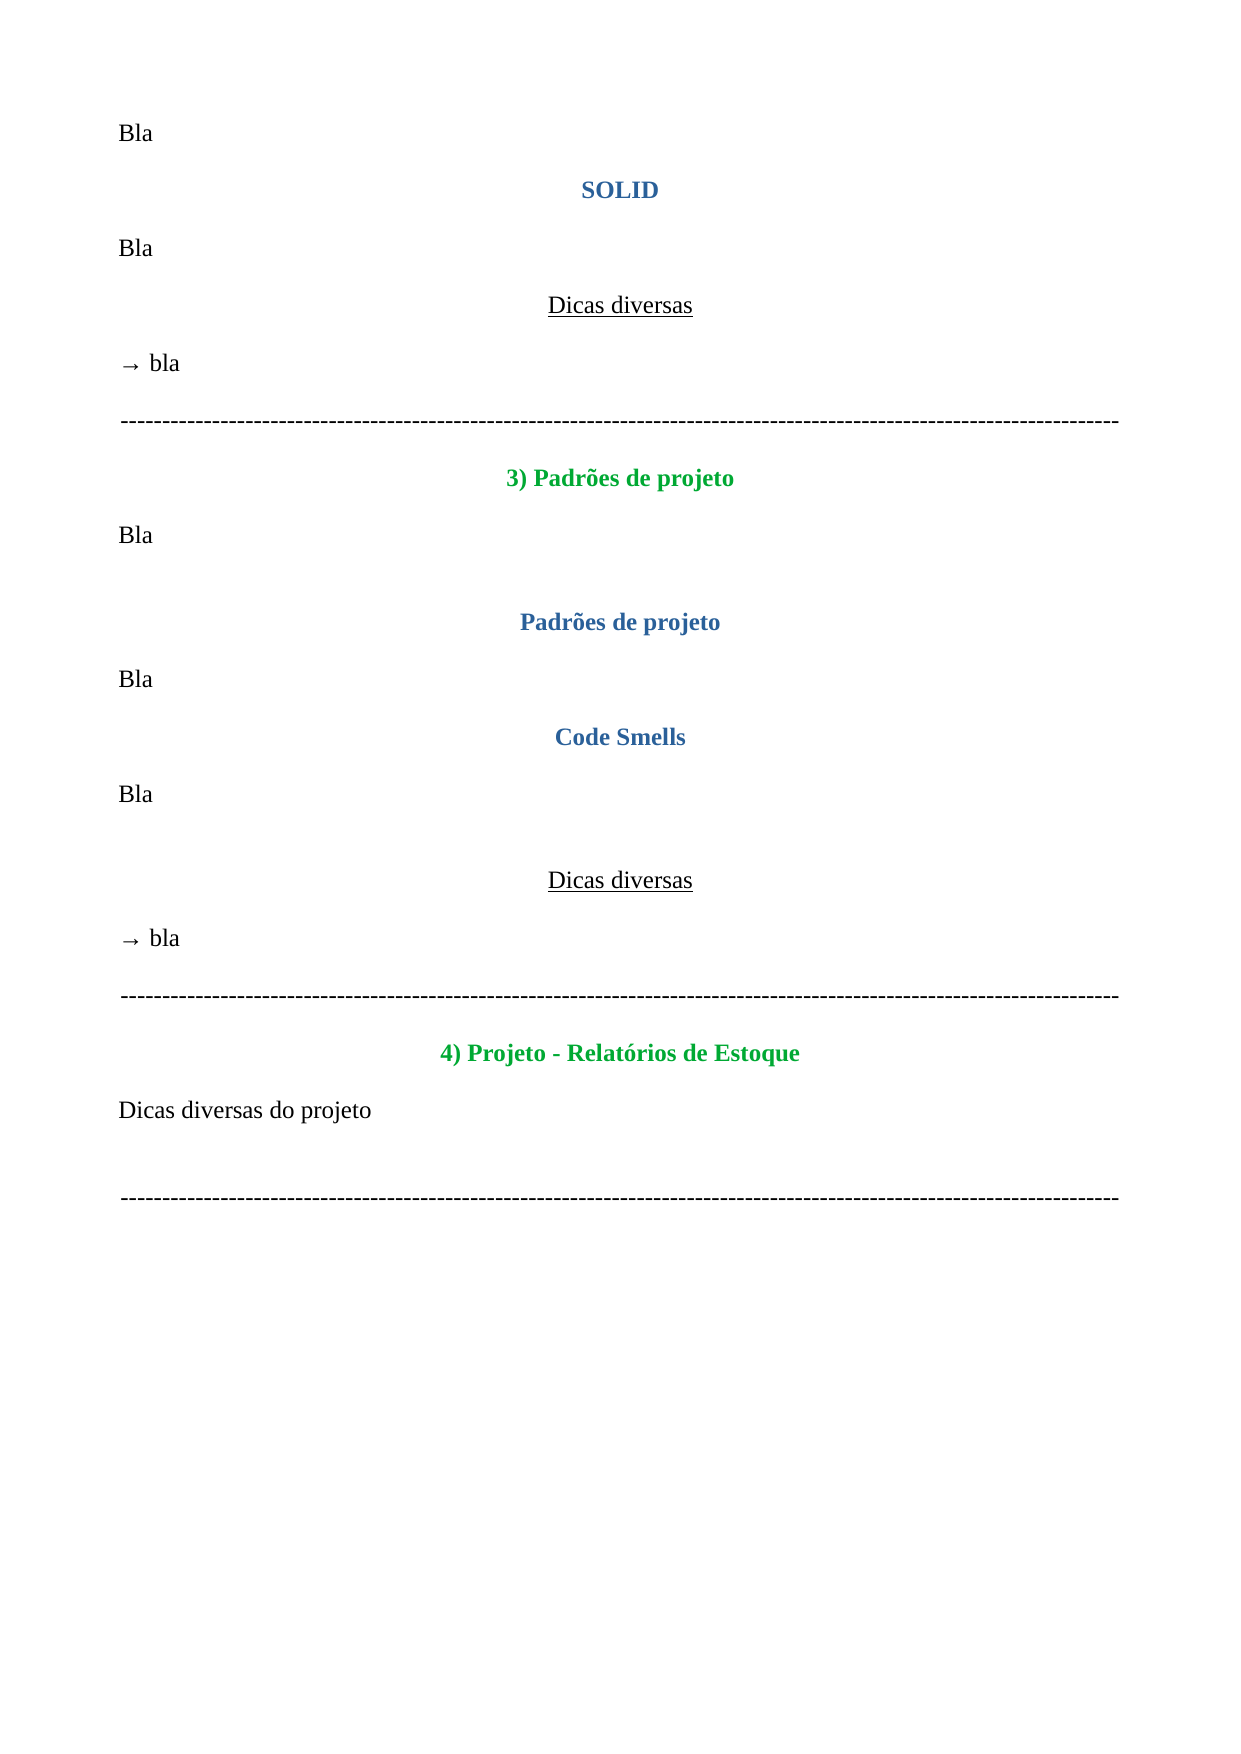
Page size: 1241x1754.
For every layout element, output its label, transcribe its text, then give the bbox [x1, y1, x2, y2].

text Dicas diversas [118, 866, 1122, 894]
text 4) Projeto - Relatórios de Estoque [118, 1038, 1122, 1067]
text → bla [118, 923, 1122, 952]
text Bla [118, 118, 1122, 147]
text Padrões de projeto [118, 607, 1122, 636]
text Code Smells [118, 722, 1122, 751]
text ------------------------------------------------------------------------------------------------------------------------ [118, 981, 1122, 1009]
text → bla [118, 348, 1122, 377]
text Bla [118, 664, 1122, 693]
text Bla [118, 779, 1122, 808]
text Dicas diversas [118, 291, 1122, 319]
text Bla [118, 233, 1122, 262]
text 3) Padrões de projeto [118, 463, 1122, 492]
text SOLID [118, 176, 1122, 204]
text Dicas diversas do projeto [118, 1096, 1122, 1124]
text Bla [118, 521, 1122, 549]
text ------------------------------------------------------------------------------------------------------------------------ [118, 406, 1122, 434]
text ------------------------------------------------------------------------------------------------------------------------ [118, 1182, 1122, 1211]
